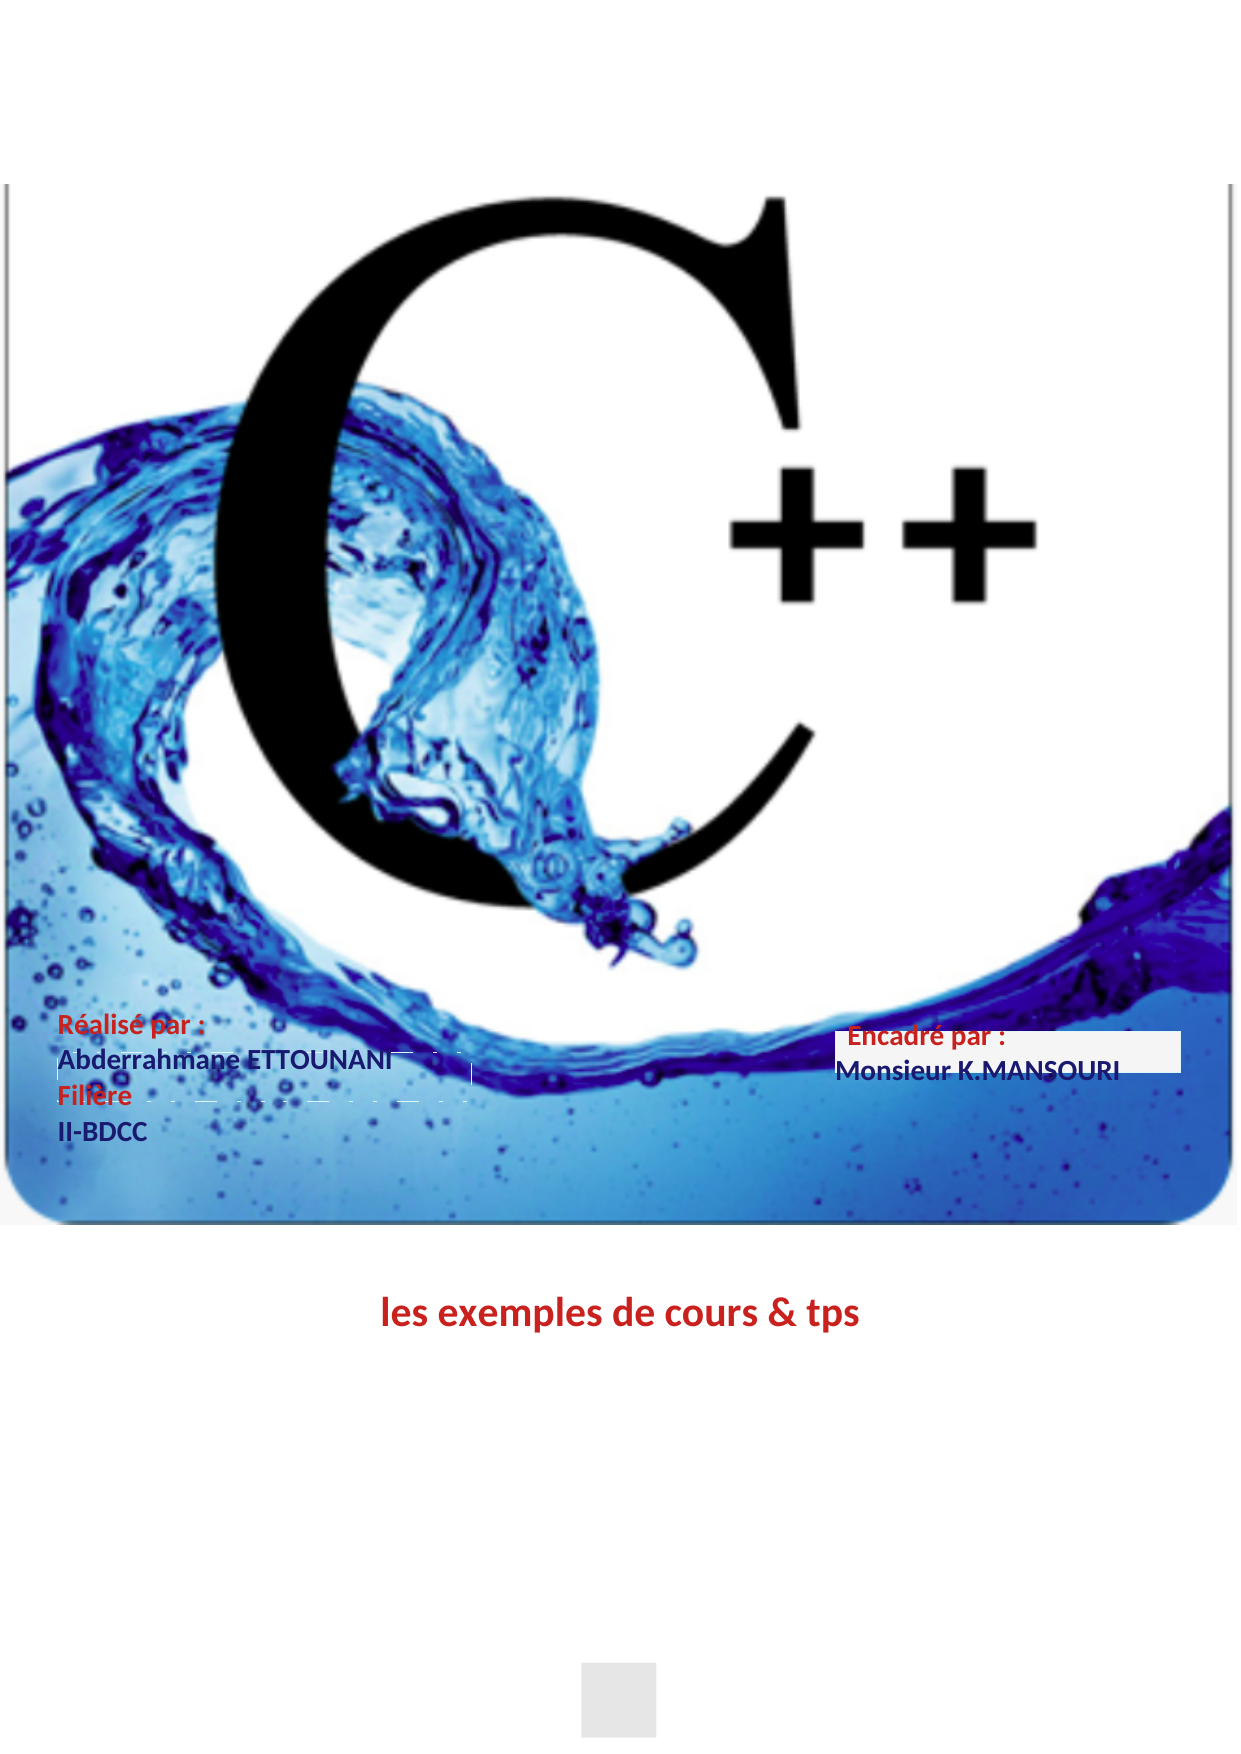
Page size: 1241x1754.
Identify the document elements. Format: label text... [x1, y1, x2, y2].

text [147, 172, 1093, 184]
picture [0, 184, 1238, 1225]
text les exemples de cours & tps [147, 1225, 1093, 1337]
